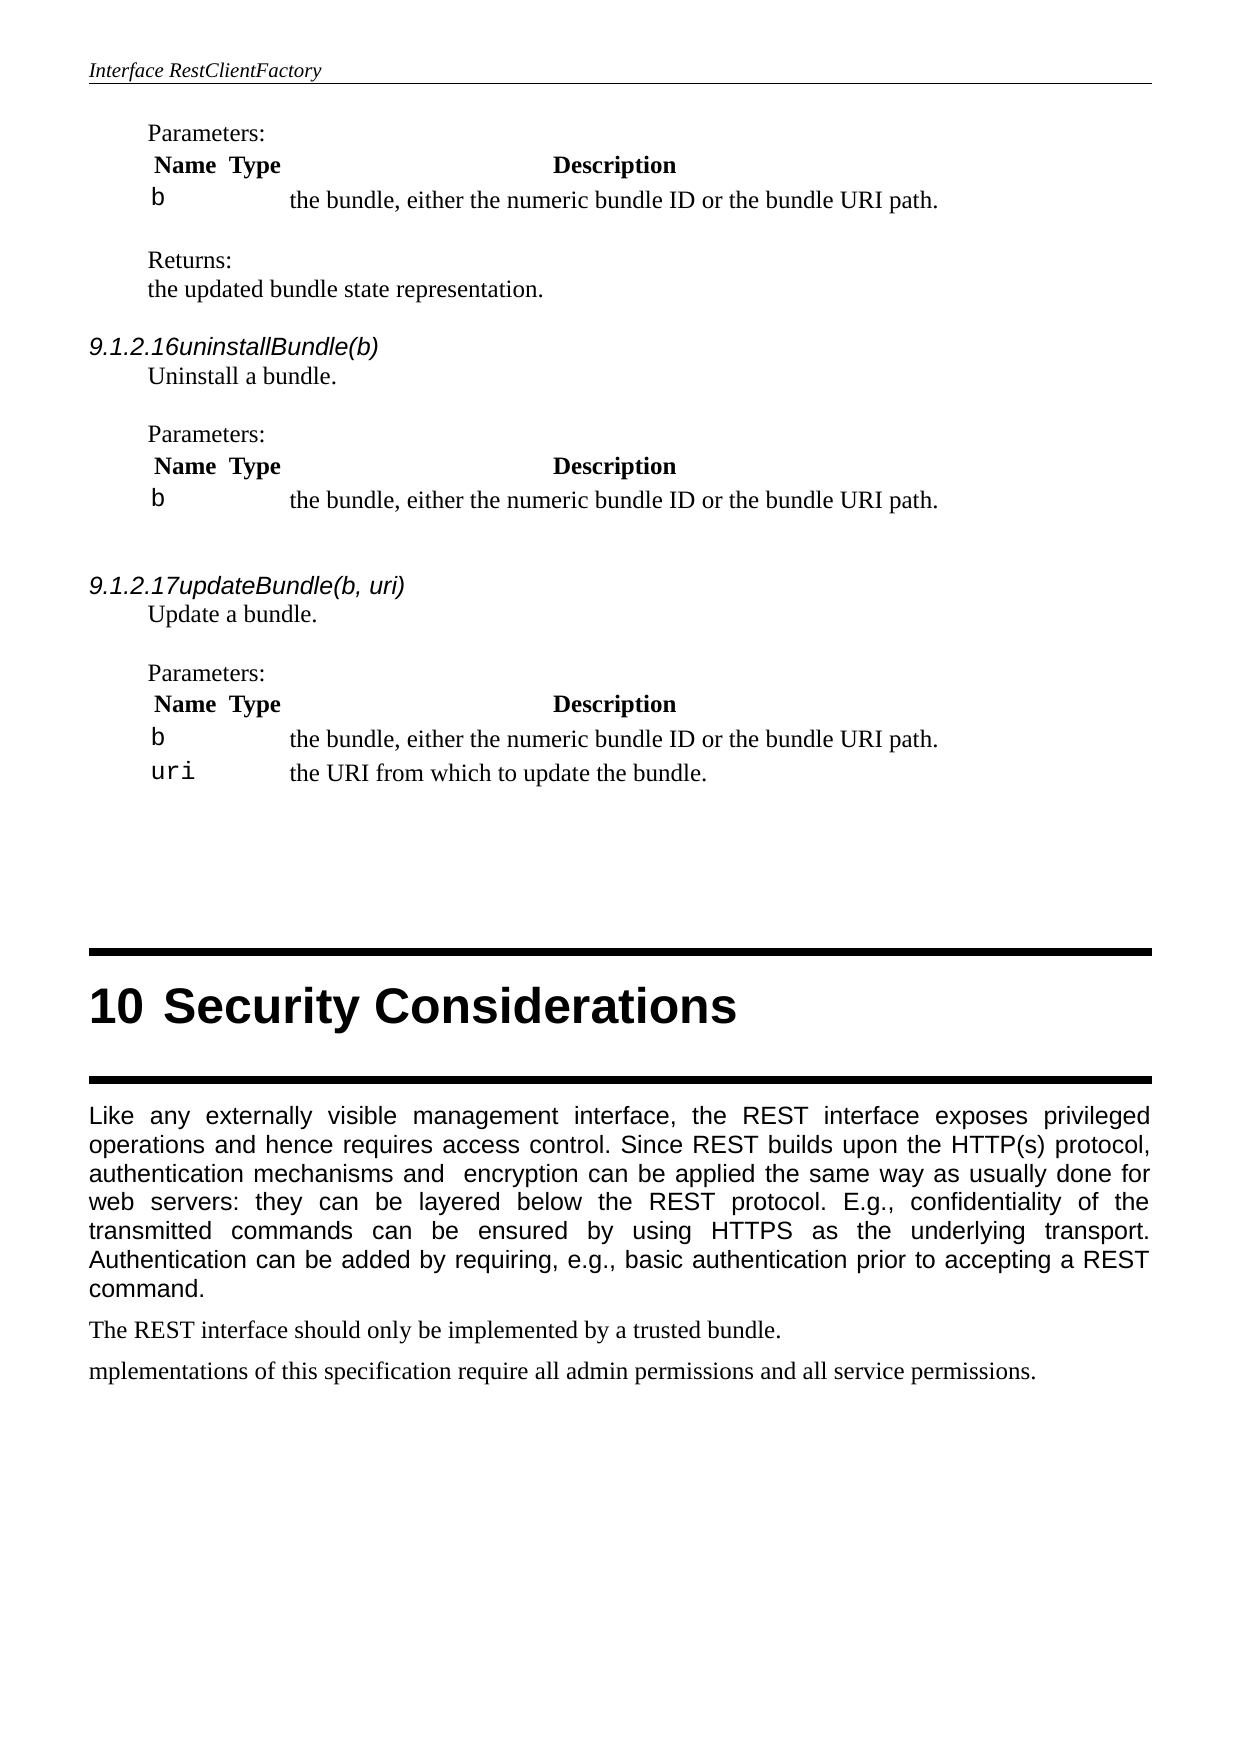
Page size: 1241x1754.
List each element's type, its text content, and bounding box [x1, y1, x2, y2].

list the updated bundle state representation. [147, 274, 1152, 303]
table_cell [223, 483, 286, 517]
table_header Description [286, 448, 943, 482]
subtitle Parameters: [147, 118, 1152, 147]
table_header Description [286, 147, 943, 182]
list Uninstall a bundle. [147, 361, 1152, 389]
table_cell b [148, 721, 223, 756]
text mplementations of this specification require all admin permissions and all service permissions. [88, 1356, 1152, 1385]
table_cell the URI from which to update the bundle. [286, 756, 943, 790]
table_cell [223, 756, 286, 790]
table_header Type [223, 686, 286, 721]
table_cell uri [148, 756, 223, 790]
subtitle Security Considerations [88, 949, 1152, 1084]
table_cell b [148, 483, 223, 517]
subtitle uninstallBundle(b) [88, 332, 1152, 361]
subtitle updateBundle(b, uri) [88, 571, 1152, 599]
table_cell b [148, 182, 223, 216]
table_header Name [148, 686, 223, 721]
table_header Name [148, 448, 223, 482]
table_cell the bundle, either the numeric bundle ID or the bundle URI path. [286, 182, 943, 216]
table_cell the bundle, either the numeric bundle ID or the bundle URI path. [286, 721, 943, 756]
table_cell [223, 182, 286, 216]
subtitle Parameters: [147, 658, 1152, 686]
table_header Type [223, 147, 286, 182]
subtitle Parameters: [147, 419, 1152, 448]
list Update a bundle. [147, 599, 1152, 628]
table_header Description [286, 686, 943, 721]
text The REST interface should only be implemented by a trusted bundle. [88, 1315, 1152, 1343]
text Like any externally visible management interface, the REST interface exposes privileged operations and hence requires access control. Since REST builds upon the HTTP(s) protocol, authentication mechanisms and encryption can be applied the same way as usually done for web servers: they can be layered below the REST protocol. E.g., confidentiality of the transmitted commands can be ensured by using HTTPS as the underlying transport. Authentication can be added by requiring, e.g., basic authentication prior to accepting a REST command. [88, 1101, 1152, 1302]
table_cell [223, 721, 286, 756]
table_header Type [223, 448, 286, 482]
table_cell the bundle, either the numeric bundle ID or the bundle URI path. [286, 483, 943, 517]
subtitle Returns: [147, 245, 1152, 274]
table_header Name [148, 147, 223, 182]
